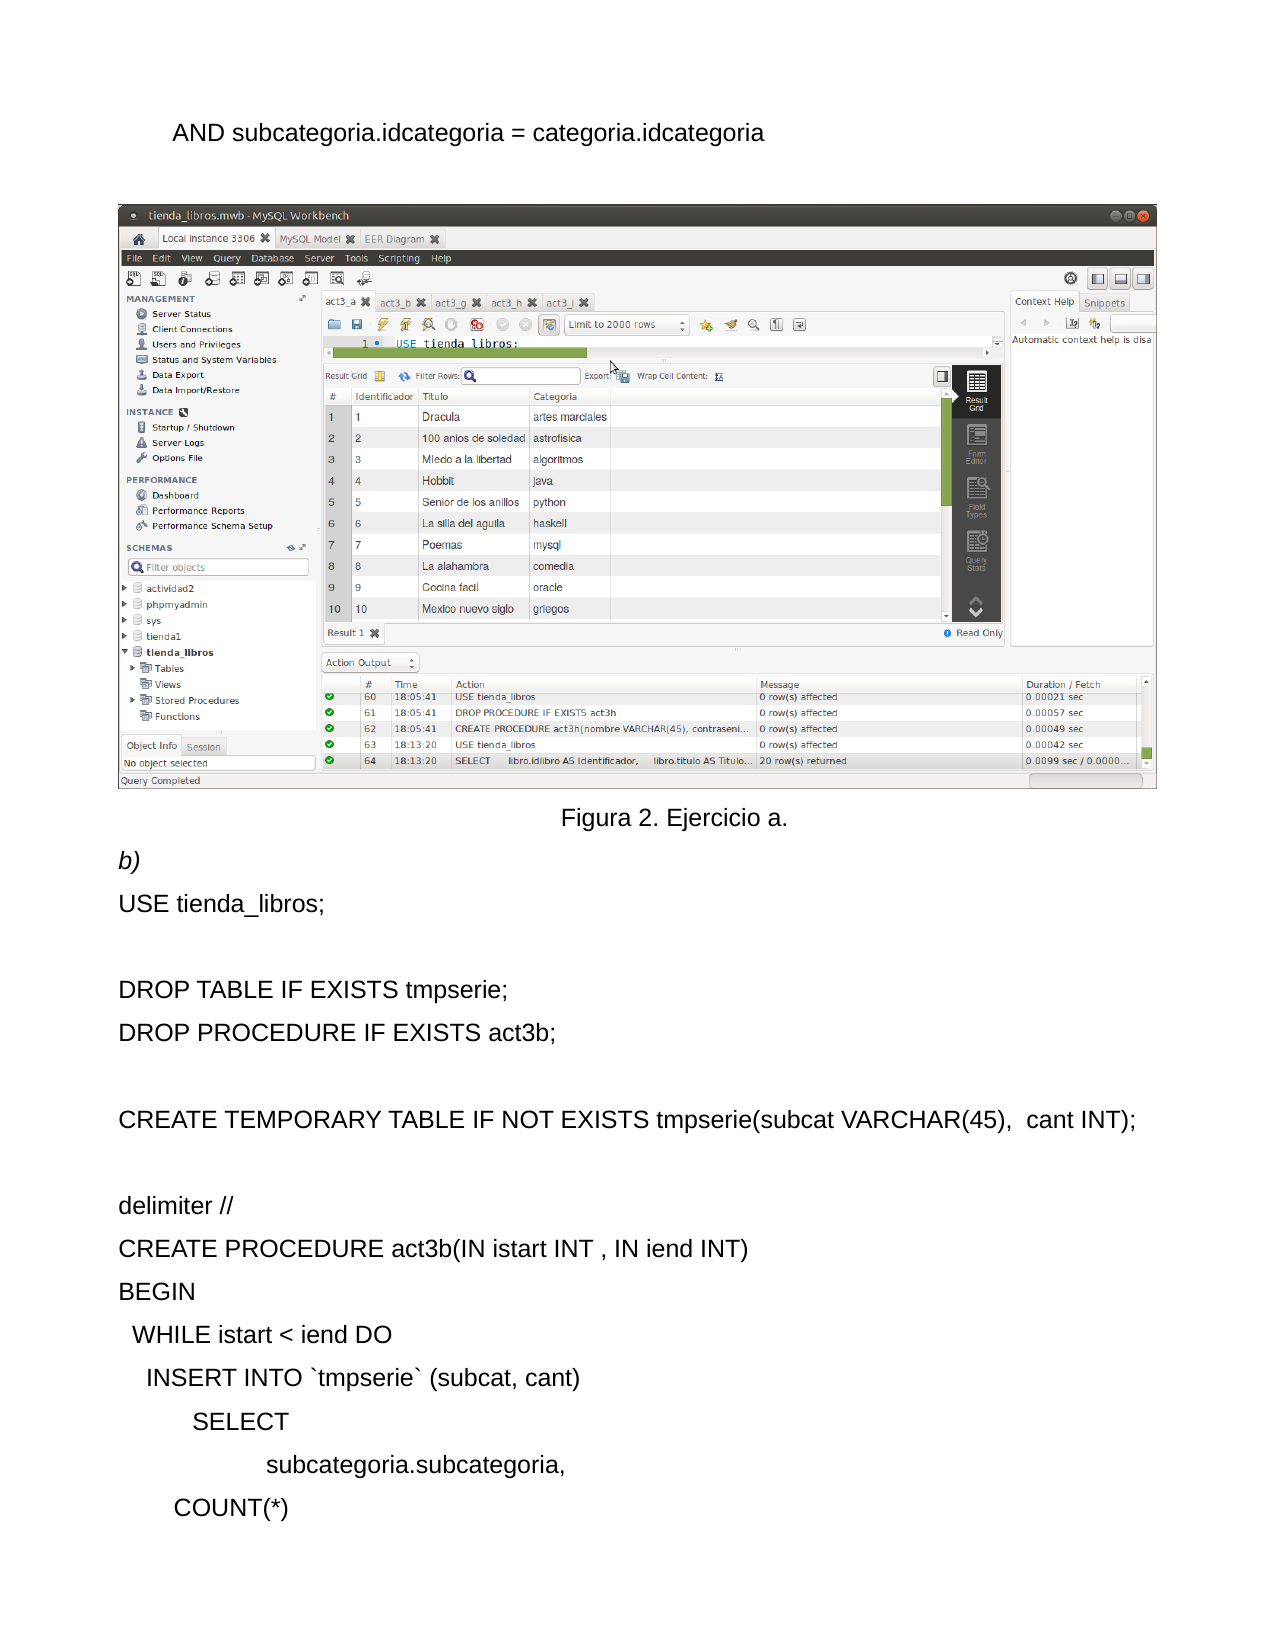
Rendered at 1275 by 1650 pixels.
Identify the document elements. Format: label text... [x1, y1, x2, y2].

text DROP PROCEDURE IF EXISTS act3b; [118, 1018, 1157, 1047]
text CREATE TEMPORARY TABLE IF NOT EXISTS tmpserie(subcat VARCHAR(45), cant INT); [118, 1104, 1157, 1133]
text SELECT [118, 1406, 1157, 1435]
picture [118, 204, 1157, 789]
text Figura 2. Ejercicio a. [118, 789, 1157, 831]
text BEGIN [118, 1277, 1157, 1306]
text delimiter // [118, 1191, 1157, 1219]
text subcategoria.subcategoria, [118, 1449, 1157, 1478]
text WHILE istart < iend DO [118, 1320, 1157, 1349]
text USE tienda_libros; [118, 889, 1157, 918]
text CREATE PROCEDURE act3b(IN istart INT , IN iend INT) [118, 1234, 1157, 1263]
text DROP TABLE IF EXISTS tmpserie; [118, 975, 1157, 1004]
text COUNT(*) [118, 1493, 1157, 1521]
text INSERT INTO `tmpserie` (subcat, cant) [118, 1363, 1157, 1392]
text b) [118, 846, 1157, 874]
text AND subcategoria.idcategoria = categoria.idcategoria [118, 118, 1157, 147]
